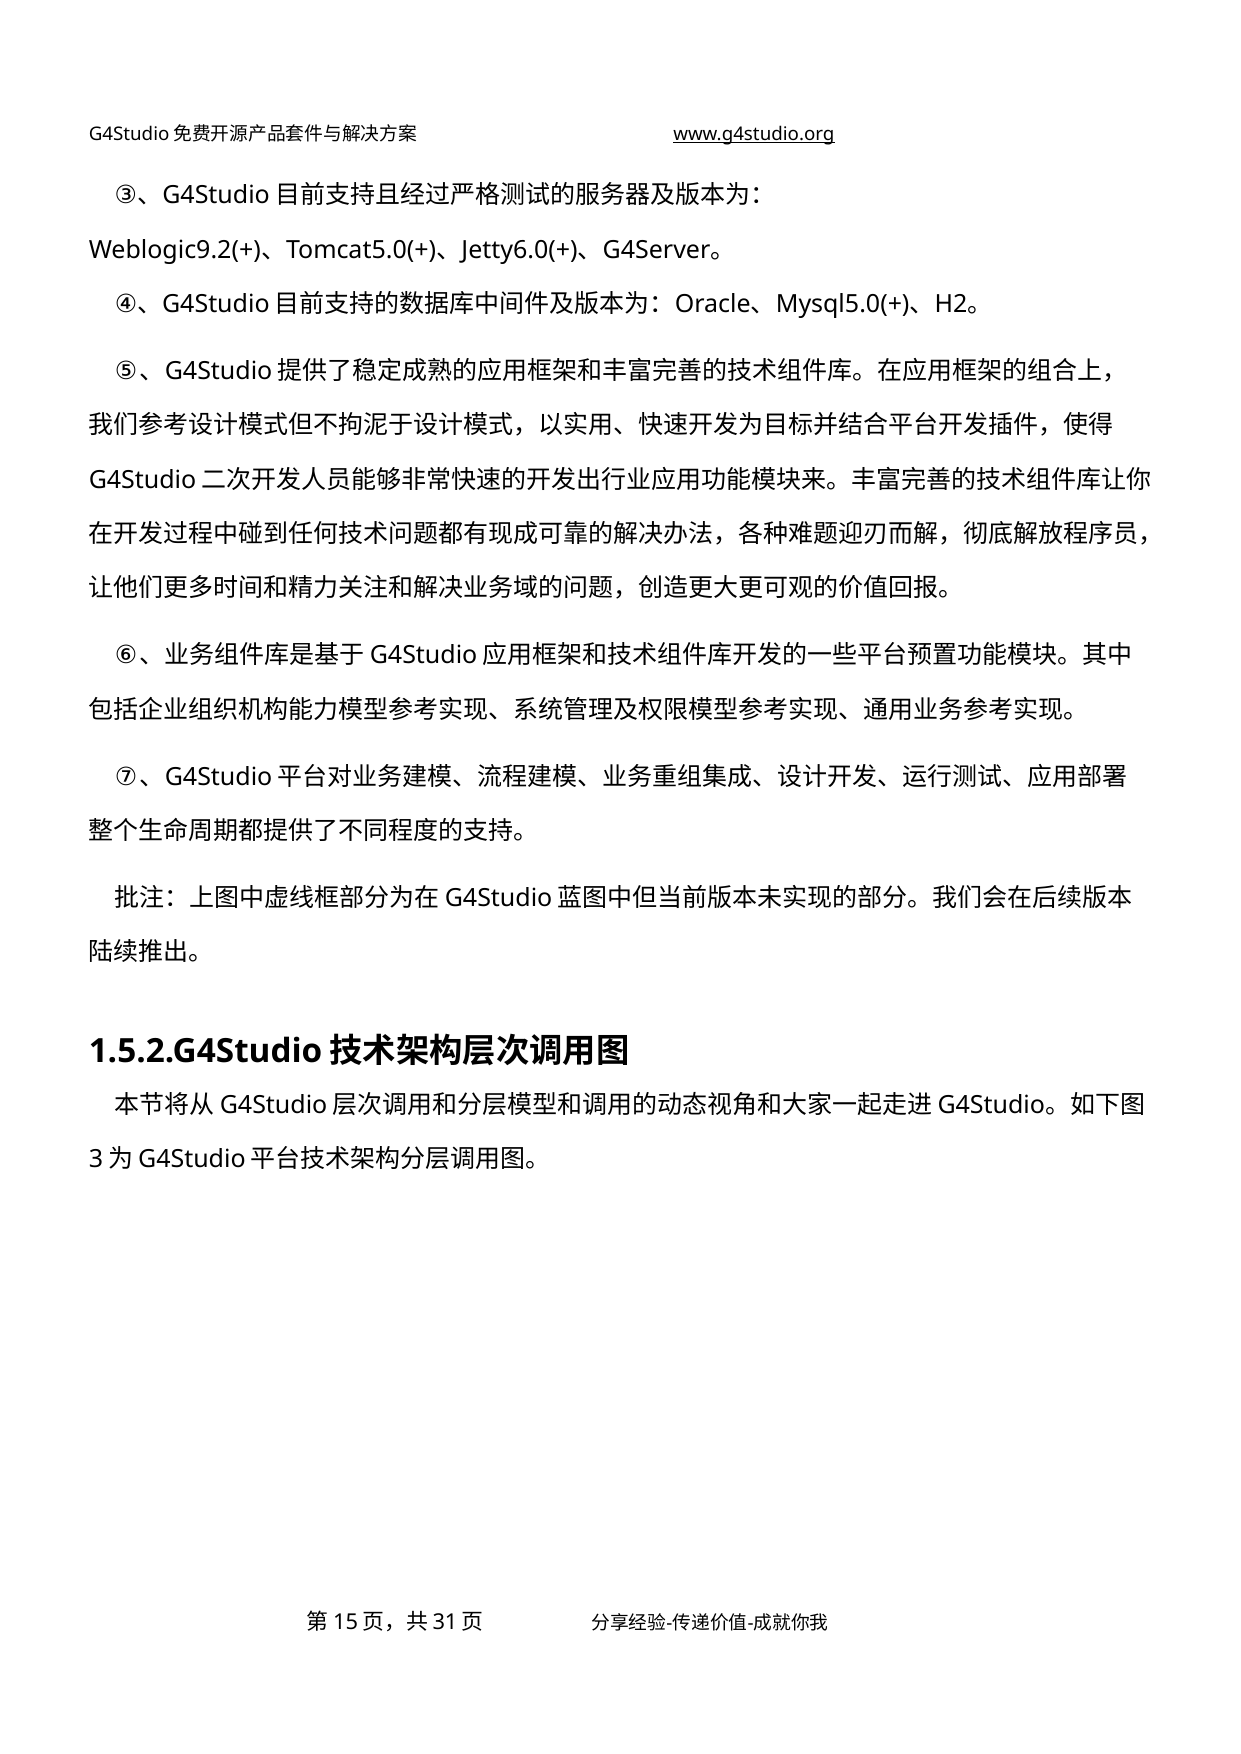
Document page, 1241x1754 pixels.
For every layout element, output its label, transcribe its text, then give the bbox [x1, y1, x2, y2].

text 本节将从G4Studio层次调用和分层模型和调用的动态视角和大家一起走进G4Studio。如下图3为G4Studio平台技术架构分层调用图。 [88, 1084, 1152, 1175]
text ③、G4Studio目前支持且经过严格测试的服务器及版本为：Weblogic9.2(+)、Tomcat5.0(+)、Jetty6.0(+)、G4Server。 ④、G4Studio目前支持的数据库中间件及版本为：Oracle、Mysql5.0(+)、H2。 [88, 175, 1152, 320]
subtitle 1.5.2.G4Studio技术架构层次调用图 [88, 1023, 1152, 1072]
text ⑦、G4Studio平台对业务建模、流程建模、业务重组集成、设计开发、运行测试、应用部署 整个生命周期都提供了不同程度的支持。 [88, 756, 1152, 847]
text ⑤、G4Studio提供了稳定成熟的应用框架和丰富完善的技术组件库。在应用框架的组合上，我们参考设计模式但不拘泥于设计模式，以实用、快速开发为目标并结合平台开发插件，使得G4Studio二次开发人员能够非常快速的开发出行业应用功能模块来。丰富完善的技术组件库让你在开发过程中碰到任何技术问题都有现成可靠的解决办法，各种难题迎刃而解，彻底解放程序员，让他们更多时间和精力关注和解决业务域的问题，创造更大更可观的价值回报。 [88, 350, 1152, 604]
text 批注：上图中虚线框部分为在G4Studio蓝图中但当前版本未实现的部分。我们会在后续版本 陆续推出。 [88, 877, 1152, 968]
text ⑥、业务组件库是基于G4Studio应用框架和技术组件库开发的一些平台预置功能模块。其中包括企业组织机构能力模型参考实现、系统管理及权限模型参考实现、通用业务参考实现。 [88, 635, 1152, 725]
